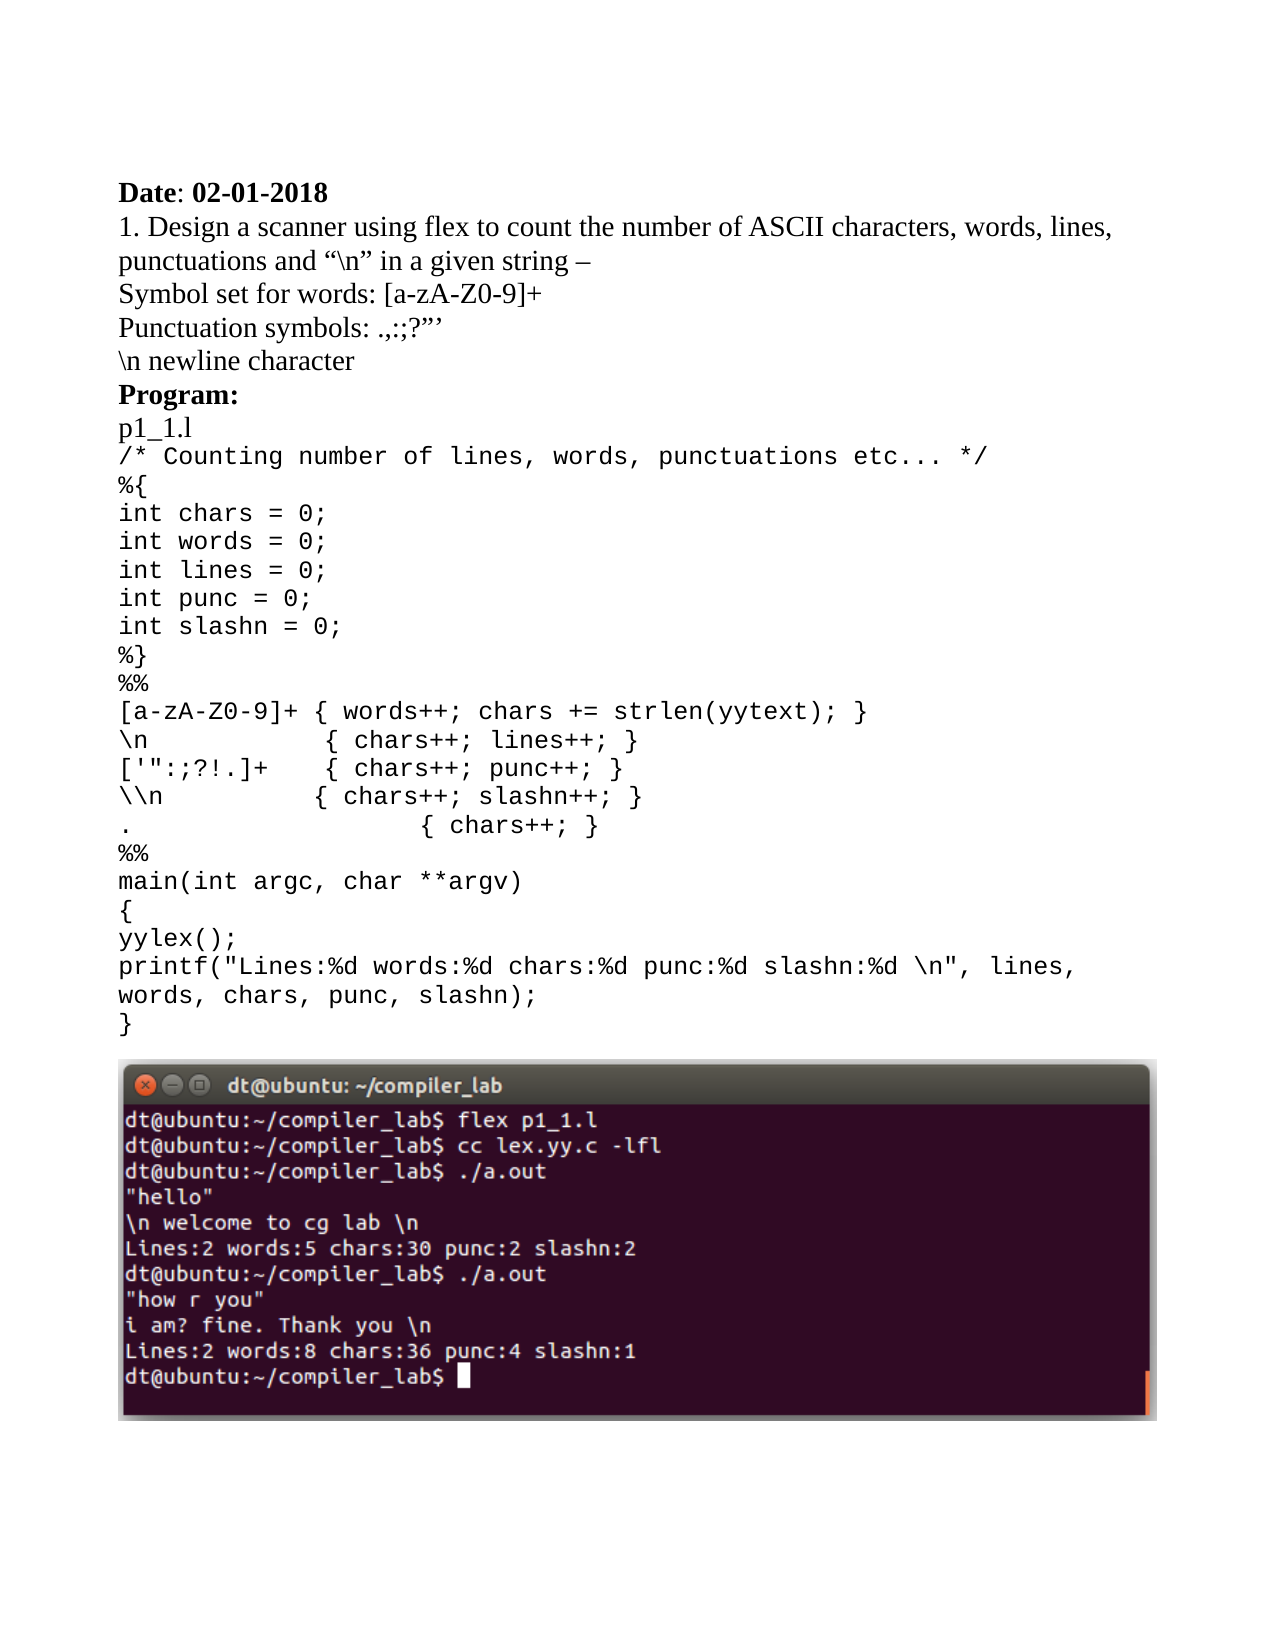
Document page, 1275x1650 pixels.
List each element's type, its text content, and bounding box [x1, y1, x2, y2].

text \n { chars++; lines++; } [118, 727, 1157, 756]
text p1_1.l [118, 410, 1157, 444]
text 1. Design a scanner using flex to count the number of ASCII characters, words, lines, punctuations and “\n” in a given string – [118, 209, 1157, 276]
text %{ [118, 472, 1157, 501]
text printf("Lines:%d words:%d chars:%d punc:%d slashn:%d \n", lines, words, chars, punc, slashn); [118, 954, 1157, 1011]
text main(int argc, char **argv) [118, 869, 1157, 897]
text int chars = 0; [118, 501, 1157, 529]
text [a-zA-Z0-9]+ { words++; chars += strlen(yytext); } [118, 699, 1157, 727]
text int punc = 0; [118, 586, 1157, 614]
text int words = 0; [118, 529, 1157, 557]
text /* Counting number of lines, words, punctuations etc... */ [118, 444, 1157, 472]
text %% [118, 841, 1157, 869]
text { [118, 897, 1157, 926]
text } [118, 1011, 1157, 1039]
text ['":;?!.]+ { chars++; punc++; } [118, 756, 1157, 784]
text Symbol set for words: [a-zA-Z0-9]+ [118, 276, 1157, 310]
text Date: 02-01-2018 [118, 176, 1157, 209]
text Program: [118, 377, 1157, 410]
picture [118, 1059, 1157, 1421]
text int slashn = 0; [118, 614, 1157, 642]
text yylex(); [118, 926, 1157, 954]
text %% [118, 671, 1157, 699]
text %} [118, 642, 1157, 671]
text \n newline character [118, 343, 1157, 377]
text . { chars++; } [118, 812, 1157, 841]
text Punctuation symbols: .,:;?”’ [118, 310, 1157, 343]
text \\n { chars++; slashn++; } [118, 784, 1157, 812]
text int lines = 0; [118, 557, 1157, 586]
